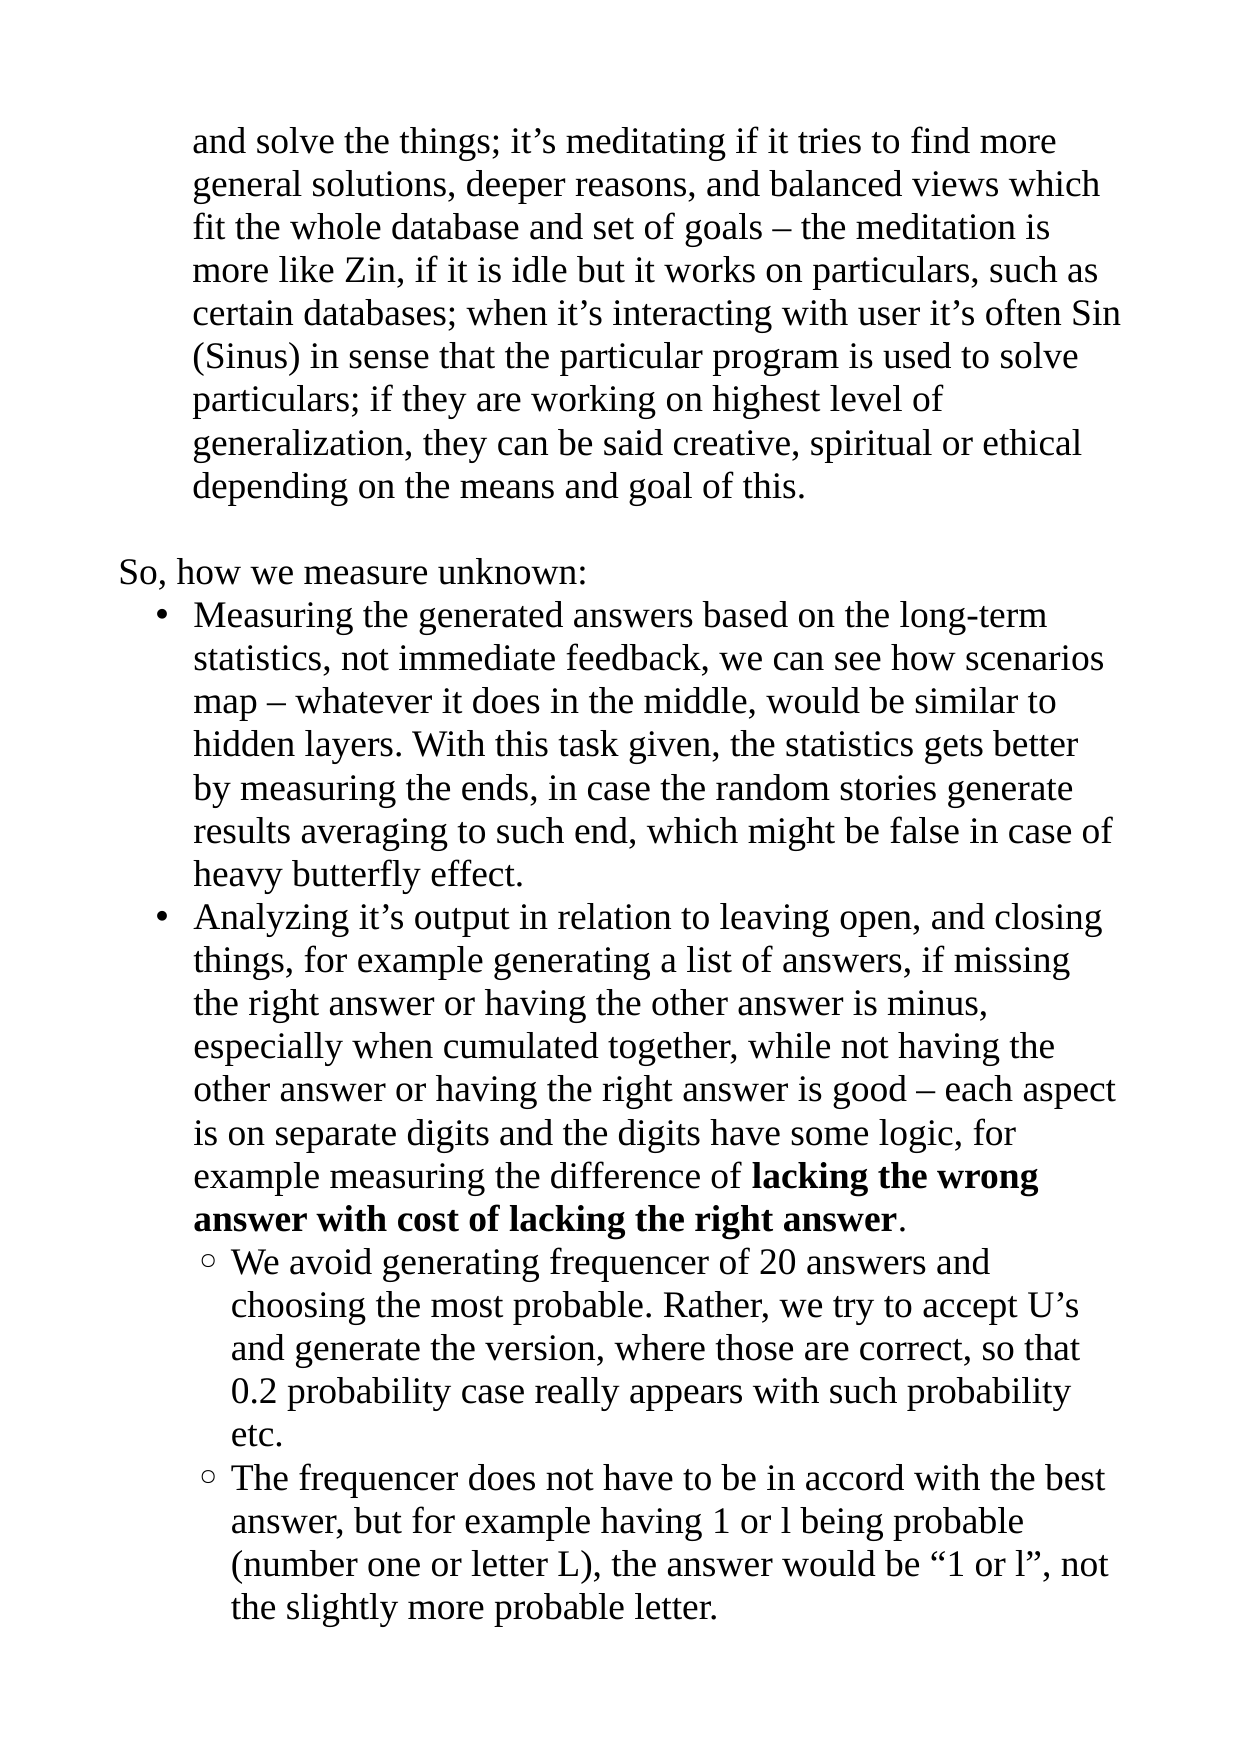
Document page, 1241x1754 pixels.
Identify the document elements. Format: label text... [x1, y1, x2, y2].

list We avoid generating frequencer of 20 answers and choosing the most probable. Rather, we try to accept U’s and generate the version, where those are correct, so that 0.2 probability case really appears with such probability etc. [193, 1239, 1122, 1455]
list The frequencer does not have to be in accord with the best answer, but for example having 1 or l being probable (number one or letter L), the answer would be “1 or l”, not the slightly more probable letter. [193, 1455, 1122, 1627]
text and solve the things; it’s meditating if it tries to find more general solutions, deeper reasons, and balanced views which fit the whole database and set of goals – the meditation is more like Zin, if it is idle but it works on particulars, such as certain databases; when it’s interacting with user it’s often Sin (Sinus) in sense that the particular program is used to solve particulars; if they are working on highest level of generalization, they can be said creative, spiritual or ethical depending on the means and goal of this. [192, 118, 1122, 506]
list Analyzing it’s output in relation to leaving open, and closing things, for example generating a list of answers, if missing the right answer or having the other answer is minus, especially when cumulated together, while not having the other answer or having the right answer is good – each aspect is on separate digits and the digits have some logic, for example measuring the difference of lacking the wrong answer with cost of lacking the right answer. [156, 894, 1122, 1239]
list Measuring the generated answers based on the long-term statistics, not immediate feedback, we can see how scenarios map – whatever it does in the middle, would be similar to hidden layers. With this task given, the statistics gets better by measuring the ends, in case the random stories generate results averaging to such end, which might be false in case of heavy butterfly effect. [156, 592, 1122, 894]
text So, how we measure unknown: [118, 549, 1122, 592]
